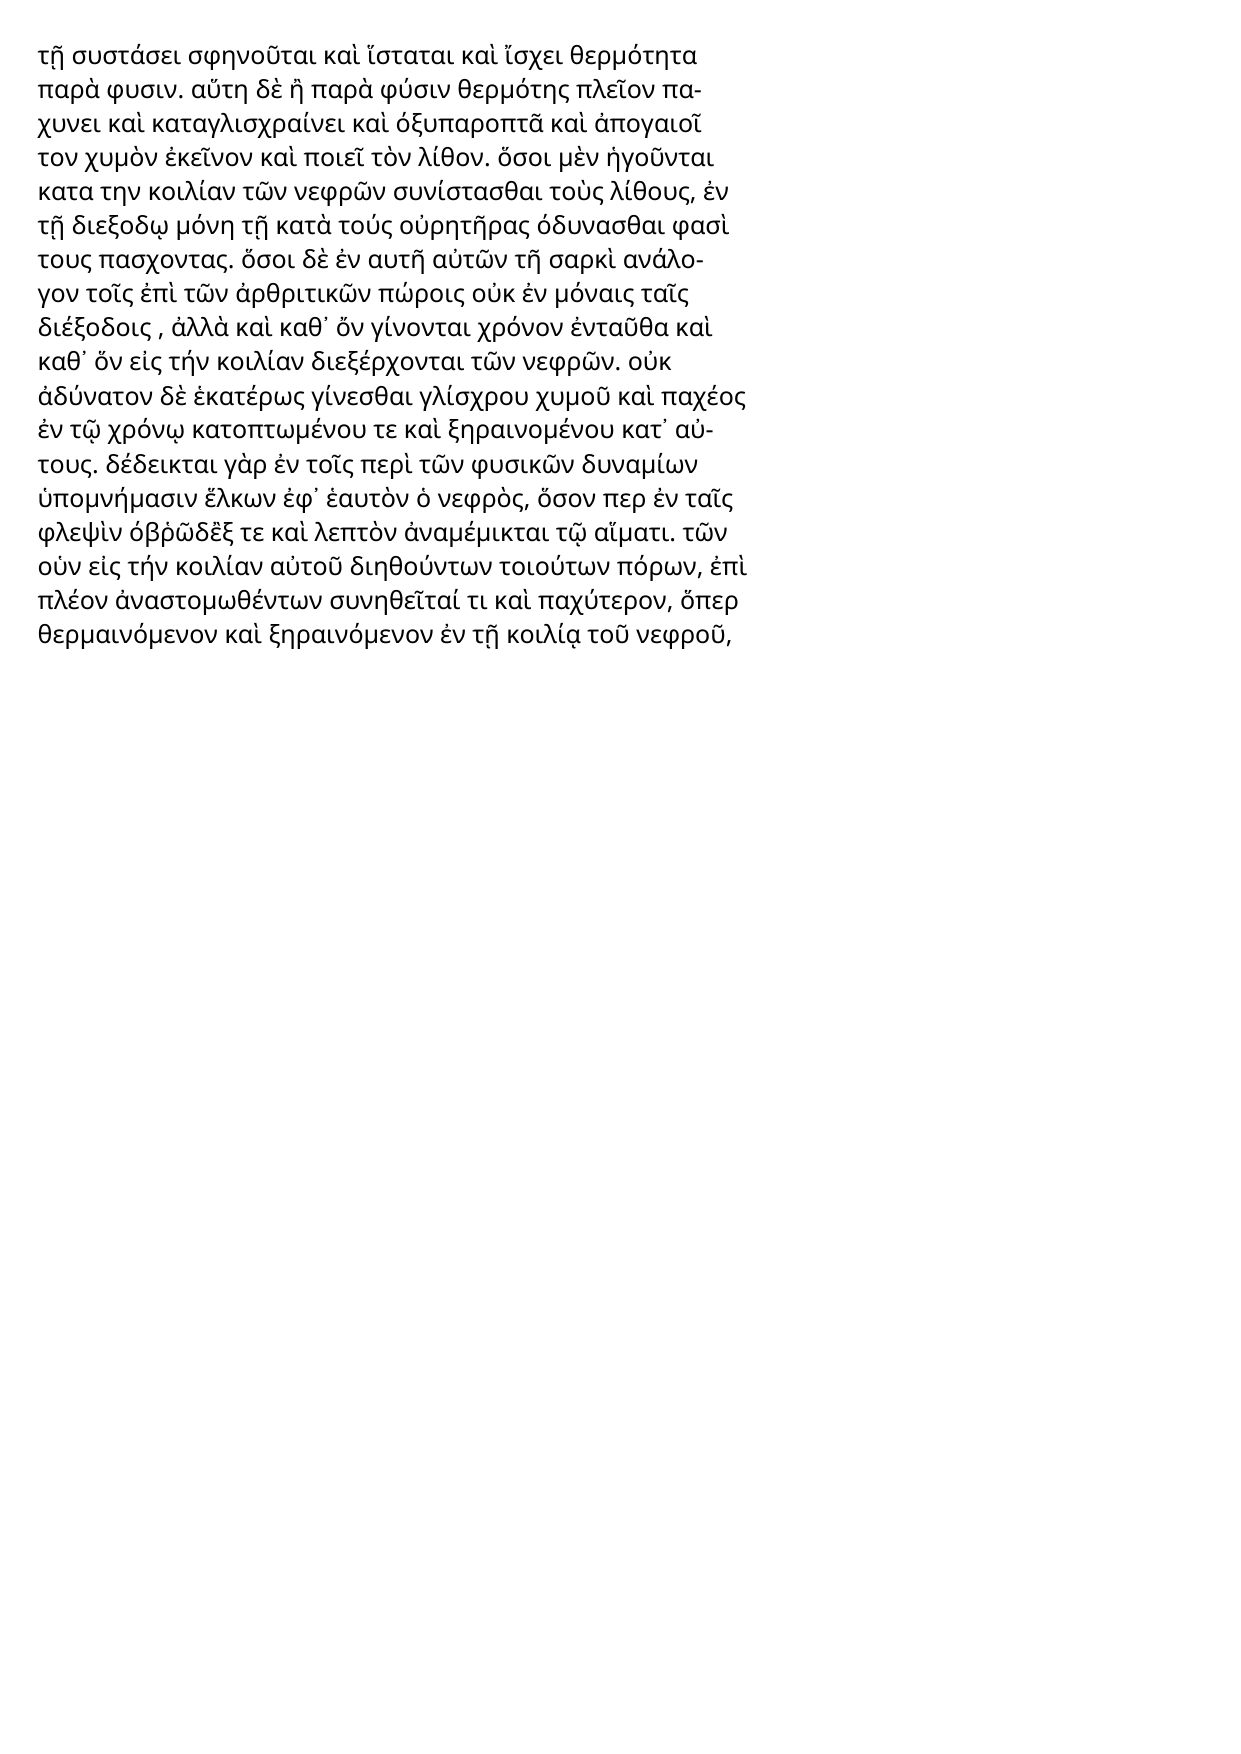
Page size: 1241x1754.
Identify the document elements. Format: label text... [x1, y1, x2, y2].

text τῇ συστάσει σφηνοῦται καὶ ἵσταται καὶ ἴσχει θερμότητα παρὰ φυσιν. αὕτη δὲ ἢ παρὰ φύσιν θερμότης πλεῖον πα- χυνει καὶ καταγλισχραίνει καὶ όξυπαροπτᾶ καὶ ἀπογαιοῖ τον χυμὸν ἐκεῖνον καὶ ποιεῖ τὸν λίθον. ὅσοι μὲν ἡγοῦνται κατα την κοιλίαν τῶν νεφρῶν συνίστασθαι τοὺς λίθους, ἐν τῇ διεξοδῳ μόνη τῇ κατὰ τούς οὐρητῆρας όδυνασθαι φασὶ τους πασχοντας. ὅσοι δὲ ἐν αυτῆ αὐτῶν τῆ σαρκὶ ανάλο- γον τοῖς ἐπὶ τῶν ἀρθριτικῶν πώροις οὐκ ἐν μόναις ταῖς διέξοδοις , ἀλλὰ καὶ καθ᾽ ὄν γίνονται χρόνον ἐνταῦθα καὶ καθ᾽ ὅν εἰς τήν κοιλίαν διεξέρχονται τῶν νεφρῶν. οὐκ ἀδύνατον δὲ ἑκατέρως γίνεσθαι γλίσχρου χυμοῦ καὶ παχέος ἐν τῷ χρόνῳ κατοπτωμένου τε καὶ ξηραινομένου κατ᾽ αὐ- τους. δέδεικται γὰρ ἐν τοῖς περὶ τῶν φυσικῶν δυναμίων ὑπομνήμασιν ἕλκων ἐφ᾽ ἑαυτὸν ὁ νεφρὸς, ὅσον περ ἐν ταῖς φλεψὶν όβῥῶδἒξ τε καὶ λεπτὸν ἀναμέμικται τῷ αἵματι. τῶν οὑν εἰς τήν κοιλίαν αὐτοῦ διηθούντων τοιούτων πόρων, ἐπὶ πλέον ἀναστομωθέντων συνηθεῖταί τι καὶ παχύτερον, ὅπερ θερμαινόμενον καὶ ξηραινόμενον ἐν τῇ κοιλίᾳ τοῦ νεφροῦ, [37, 37, 1203, 651]
